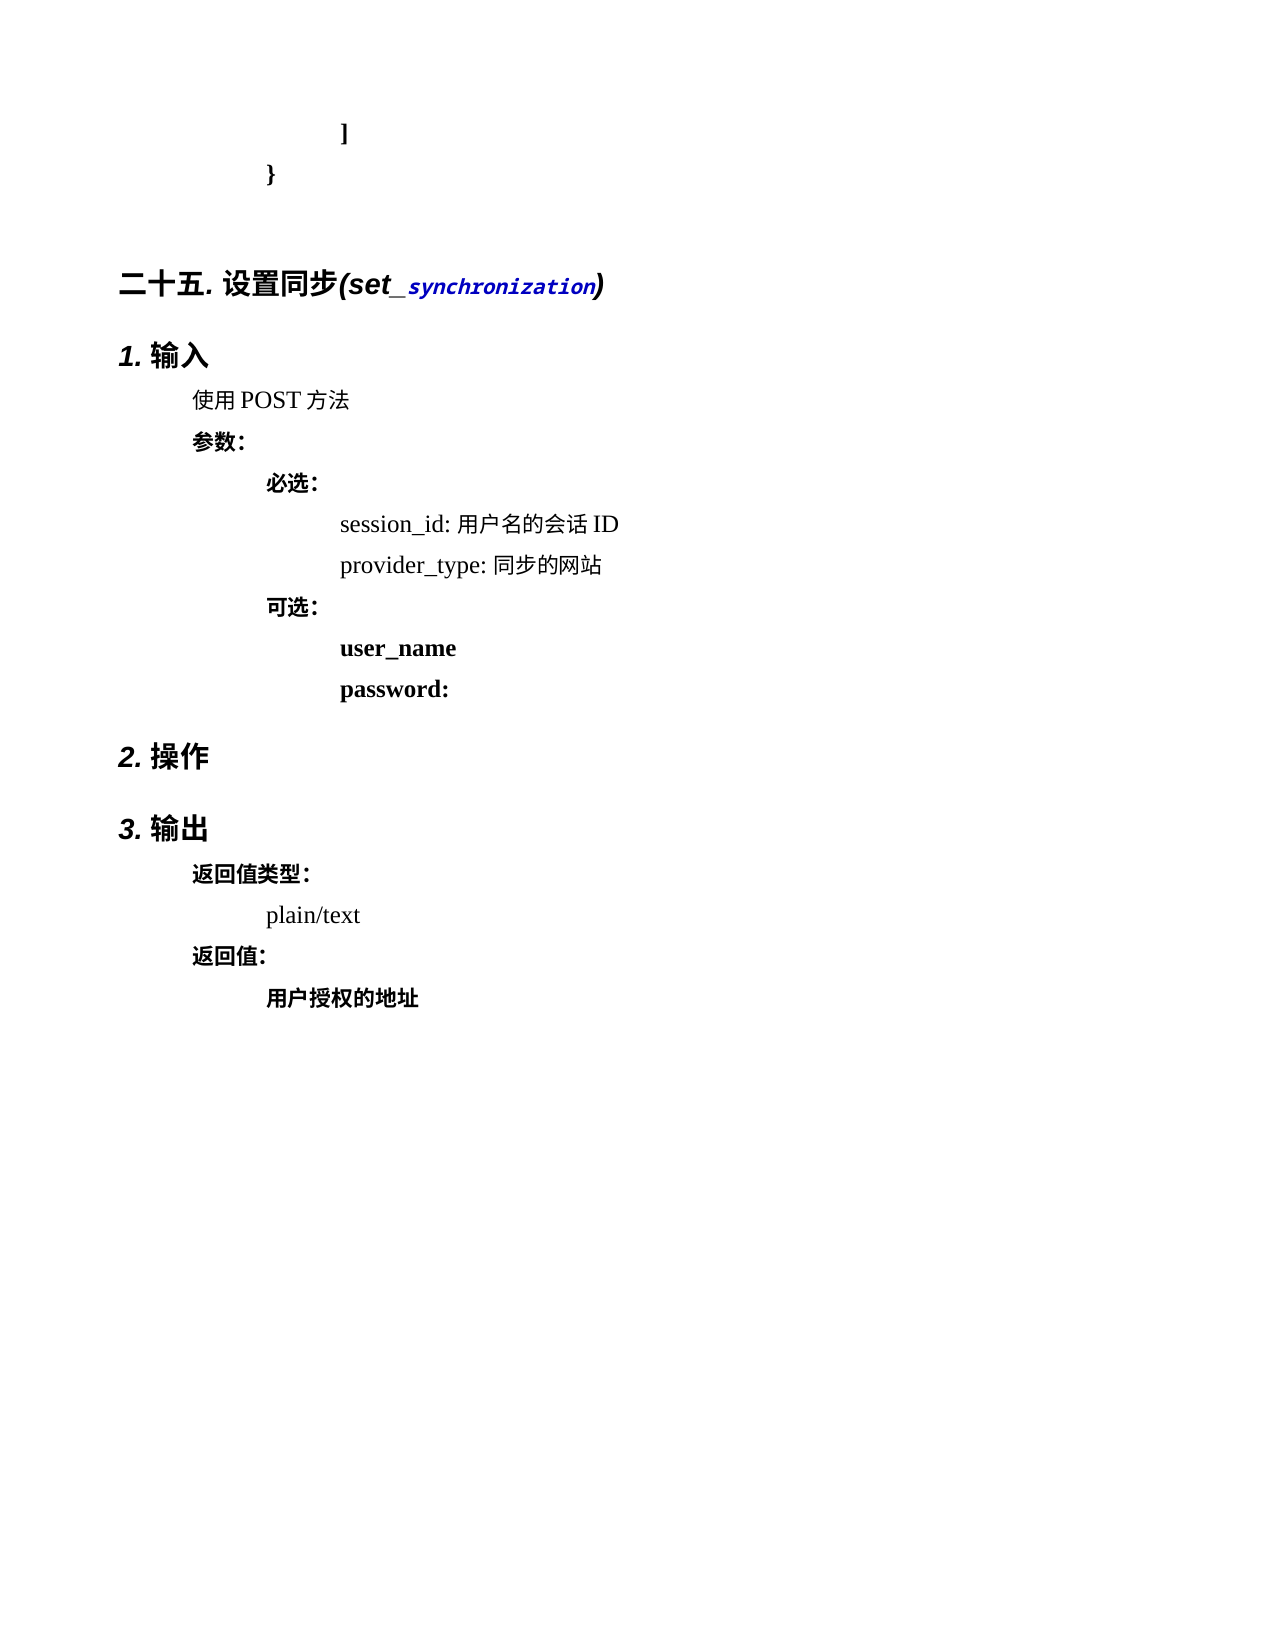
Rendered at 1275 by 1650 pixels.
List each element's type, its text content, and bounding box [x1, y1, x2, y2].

subtitle 二十五. 设置同步(set_synchronization) [118, 267, 1157, 301]
text 使用POST方法 [118, 385, 1157, 414]
subtitle 1. 输入 [118, 339, 1157, 373]
text 用户授权的地址 [118, 983, 1157, 1011]
text 可选： [118, 592, 1157, 620]
subtitle 3. 输出 [118, 812, 1157, 846]
text } [118, 159, 1157, 188]
text provider_type: 同步的网站 [118, 550, 1157, 579]
text ] [118, 118, 1157, 147]
text plain/text [118, 900, 1157, 929]
text password: [118, 674, 1157, 703]
text user_name [118, 633, 1157, 662]
subtitle 2. 操作 [118, 740, 1157, 775]
text 必选： [118, 468, 1157, 497]
text 返回值： [118, 941, 1157, 970]
text 返回值类型： [118, 859, 1157, 888]
text session_id: 用户名的会话ID [118, 509, 1157, 538]
text 参数： [118, 427, 1157, 455]
